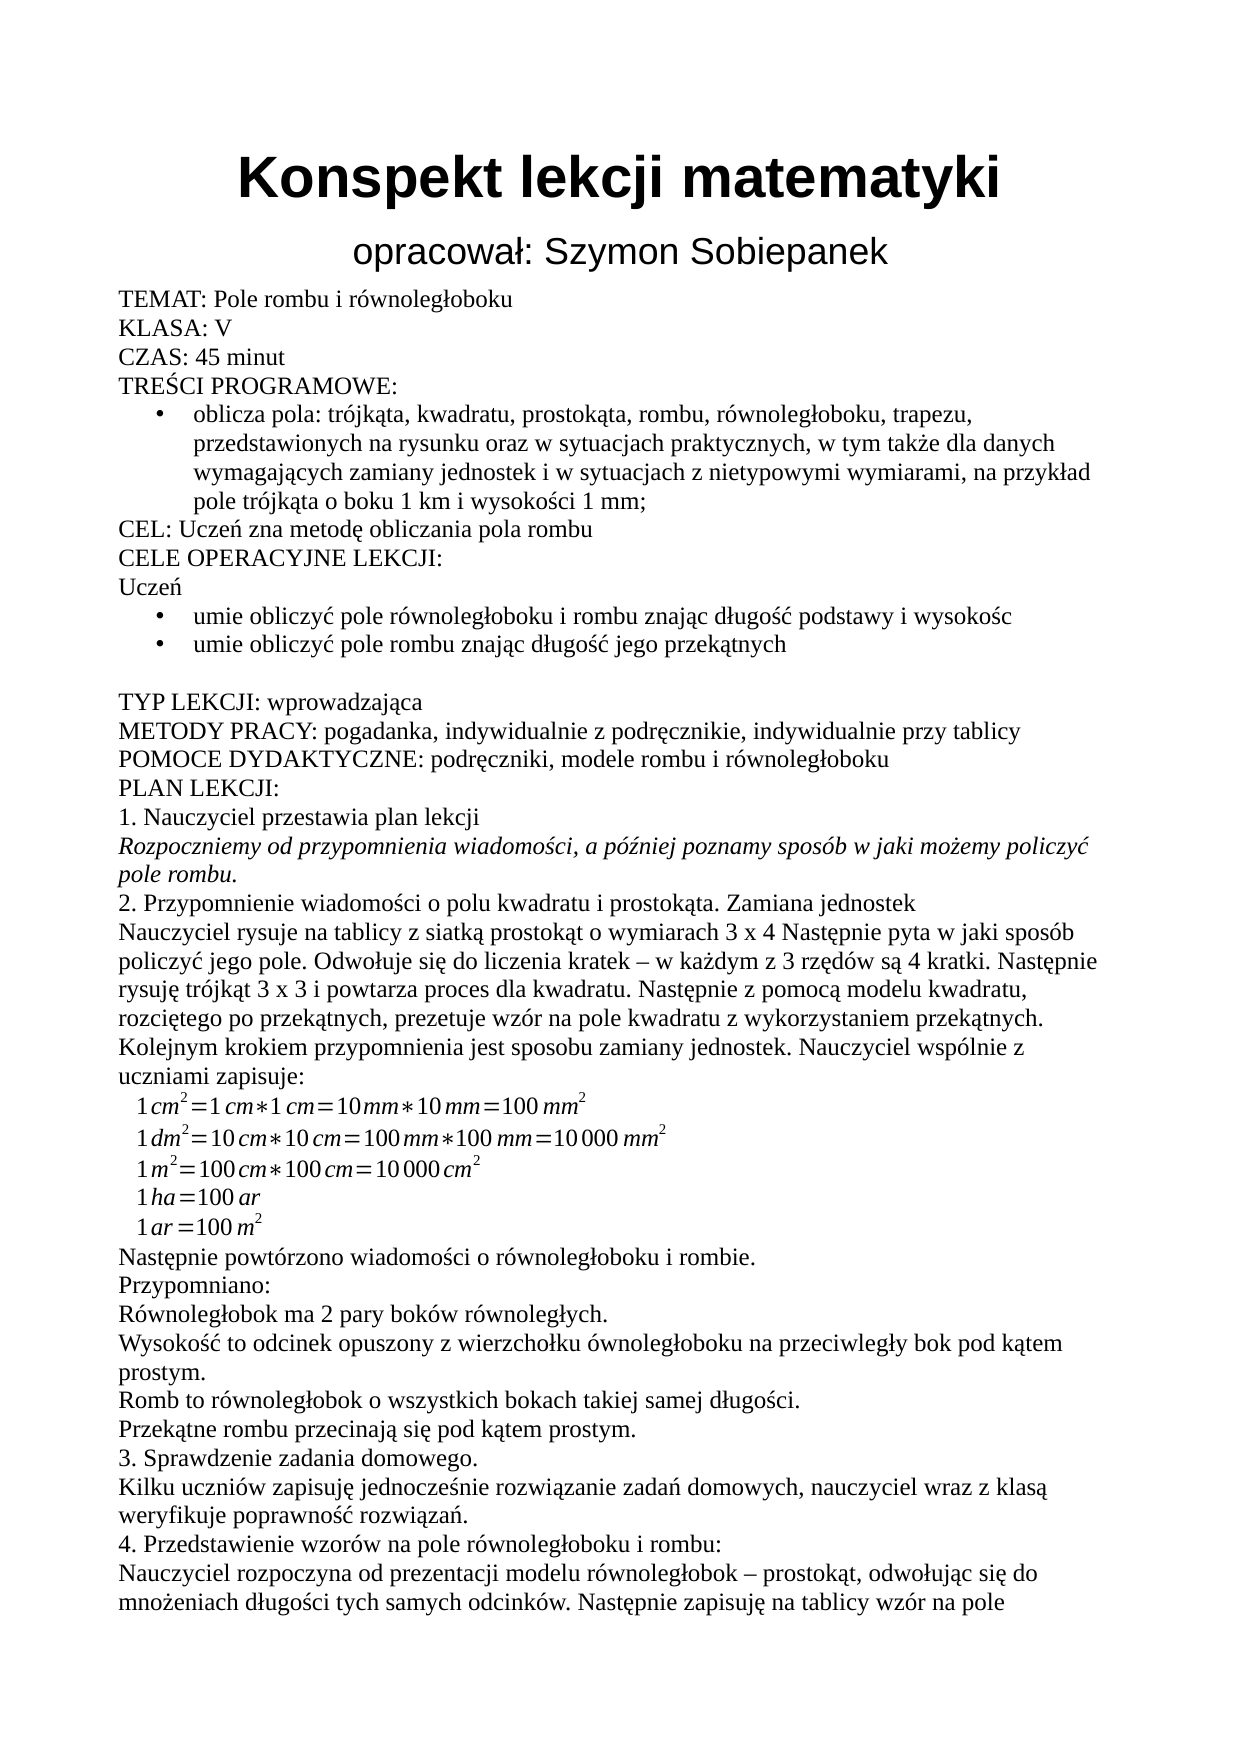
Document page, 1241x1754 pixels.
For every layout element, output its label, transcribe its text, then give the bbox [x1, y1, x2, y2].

text Kolejnym krokiem przypomnienia jest sposobu zamiany jednostek. Nauczyciel wspólnie z uczniami zapisuje: [118, 1032, 1122, 1089]
text 4. Przedstawienie wzorów na pole równoległoboku i rombu: [118, 1529, 1122, 1558]
text CEL: Uczeń zna metodę obliczania pola rombu [118, 514, 1122, 543]
text Wysokość to odcinek opuszony z wierzchołku ównoległoboku na przeciwległy bok pod kątem prostym. [118, 1328, 1122, 1386]
text Romb to równoległobok o wszystkich bokach takiej samej długości. [118, 1386, 1122, 1414]
text KLASA: V [118, 313, 1122, 342]
text Kilku uczniów zapisuję jednocześnie rozwiązanie zadań domowych, nauczyciel wraz z klasą weryfikuje poprawność rozwiązań. [118, 1472, 1122, 1529]
title Konspekt lekcji matematyki [118, 143, 1122, 210]
text Uczeń [118, 572, 1122, 601]
text Przekątne rombu przecinają się pod kątem prostym. [118, 1414, 1122, 1443]
text Rozpoczniemy od przypomnienia wiadomości, a później poznamy sposób w jaki możemy policzyć pole rombu. [118, 831, 1122, 888]
text 1. Nauczyciel przestawia plan lekcji [118, 802, 1122, 831]
text 2. Przypomnienie wiadomości o polu kwadratu i prostokąta. Zamiana jednostek [118, 888, 1122, 917]
list umie obliczyć pole równoległoboku i rombu znając długość podstawy i wysokośc [156, 601, 1122, 629]
text METODY PRACY: pogadanka, indywidualnie z podręcznikie, indywidualnie przy tablicy [118, 716, 1122, 744]
text 3. Sprawdzenie zadania domowego. [118, 1443, 1122, 1472]
text Przypomniano: Równoległobok ma 2 pary boków równoległych. [118, 1271, 1122, 1328]
subtitle opracował: Szymon Sobiepanek [118, 229, 1122, 272]
text TYP LEKCJI: wprowadzająca [118, 687, 1122, 716]
text POMOCE DYDAKTYCZNE: podręczniki, modele rombu i równoległoboku [118, 744, 1122, 773]
list oblicza pola: trójkąta, kwadratu, prostokąta, rombu, równoległoboku, trapezu, przedstawionych na rysunku oraz w sytuacjach praktycznych, w tym także dla danych wymagających zamiany jednostek i w sytuacjach z nietypowymi wymiarami, na przykład pole trójkąta o boku 1 km i wysokości 1 mm; [156, 399, 1122, 514]
text PLAN LEKCJI: [118, 773, 1122, 802]
text CELE OPERACYJNE LEKCJI: [118, 543, 1122, 572]
text TEMAT: Pole rombu i równoległoboku [118, 284, 1122, 313]
text TREŚCI PROGRAMOWE: [118, 371, 1122, 399]
text Nauczyciel rysuje na tablicy z siatką prostokąt o wymiarach 3 x 4 Następnie pyta w jaki sposób policzyć jego pole. Odwołuje się do liczenia kratek – w każdym z 3 rzędów są 4 kratki. Następnie rysuję trójkąt 3 x 3 i powtarza proces dla kwadratu. Następnie z pomocą modelu kwadratu, rozciętego po przekątnych, prezetuje wzór na pole kwadratu z wykorzystaniem przekątnych. [118, 917, 1122, 1032]
list umie obliczyć pole rombu znając długość jego przekątnych [156, 629, 1122, 658]
text CZAS: 45 minut [118, 342, 1122, 371]
text Nauczyciel rozpoczyna od prezentacji modelu równoległobok – prostokąt, odwołując się do mnożeniach długości tych samych odcinków. Następnie zapisuję na tablicy wzór na pole [118, 1558, 1122, 1616]
text Następnie powtórzono wiadomości o równoległoboku i rombie. [118, 1242, 1122, 1271]
